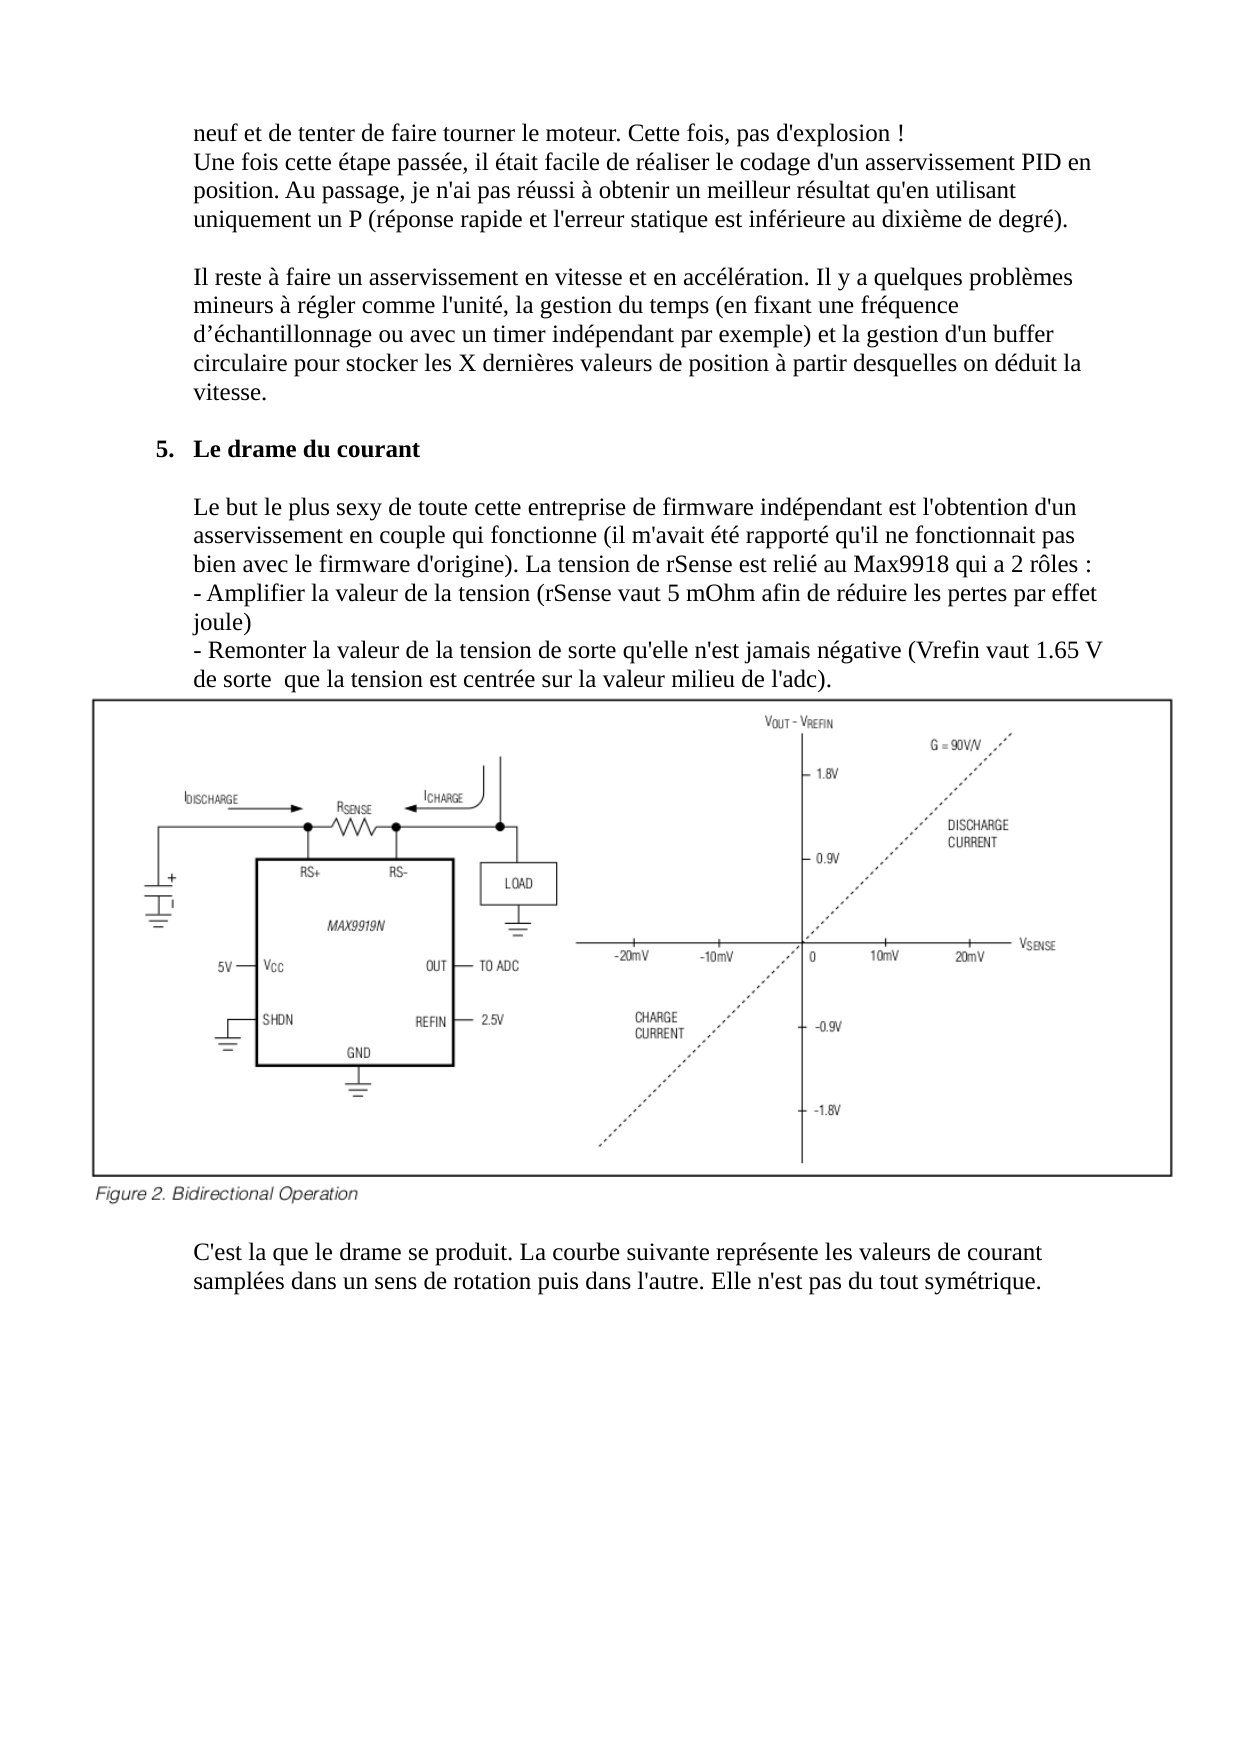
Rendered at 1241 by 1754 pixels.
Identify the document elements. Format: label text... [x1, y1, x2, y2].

picture [88, 694, 1183, 1209]
list Le drame du courant Le but le plus sexy de toute cette entreprise de firmware indépendant est l'obtention d'un asservissement en couple qui fonctionne (il m'avait été rapporté qu'il ne fonctionnait pas bien avec le firmware d'origine). La tension de rSense est relié au Max9918 qui a 2 rôles : - Amplifier la valeur de la tension (rSense vaut 5 mOhm afin de réduire les pertes par effet joule) - Remonter la valeur de la tension de sorte qu'elle n'est jamais négative (Vrefin vaut 1.65 V de sorte que la tension est centrée sur la valeur milieu de l'adc). [156, 434, 1122, 694]
list C'est la que le drame se produit. La courbe suivante représente les valeurs de courant samplées dans un sens de rotation puis dans l'autre. Elle n'est pas du tout symétrique. [156, 1209, 1122, 1524]
list neuf et de tenter de faire tourner le moteur. Cette fois, pas d'explosion ! Une fois cette étape passée, il était facile de réaliser le codage d'un asservissement PID en position. Au passage, je n'ai pas réussi à obtenir un meilleur résultat qu'en utilisant uniquement un P (réponse rapide et l'erreur statique est inférieure au dixième de degré). Il reste à faire un asservissement en vitesse et en accélération. Il y a quelques problèmes mineurs à régler comme l'unité, la gestion du temps (en fixant une fréquence d’échantillonnage ou avec un timer indépendant par exemple) et la gestion d'un buffer circulaire pour stocker les X dernières valeurs de position à partir desquelles on déduit la vitesse. [156, 118, 1122, 434]
